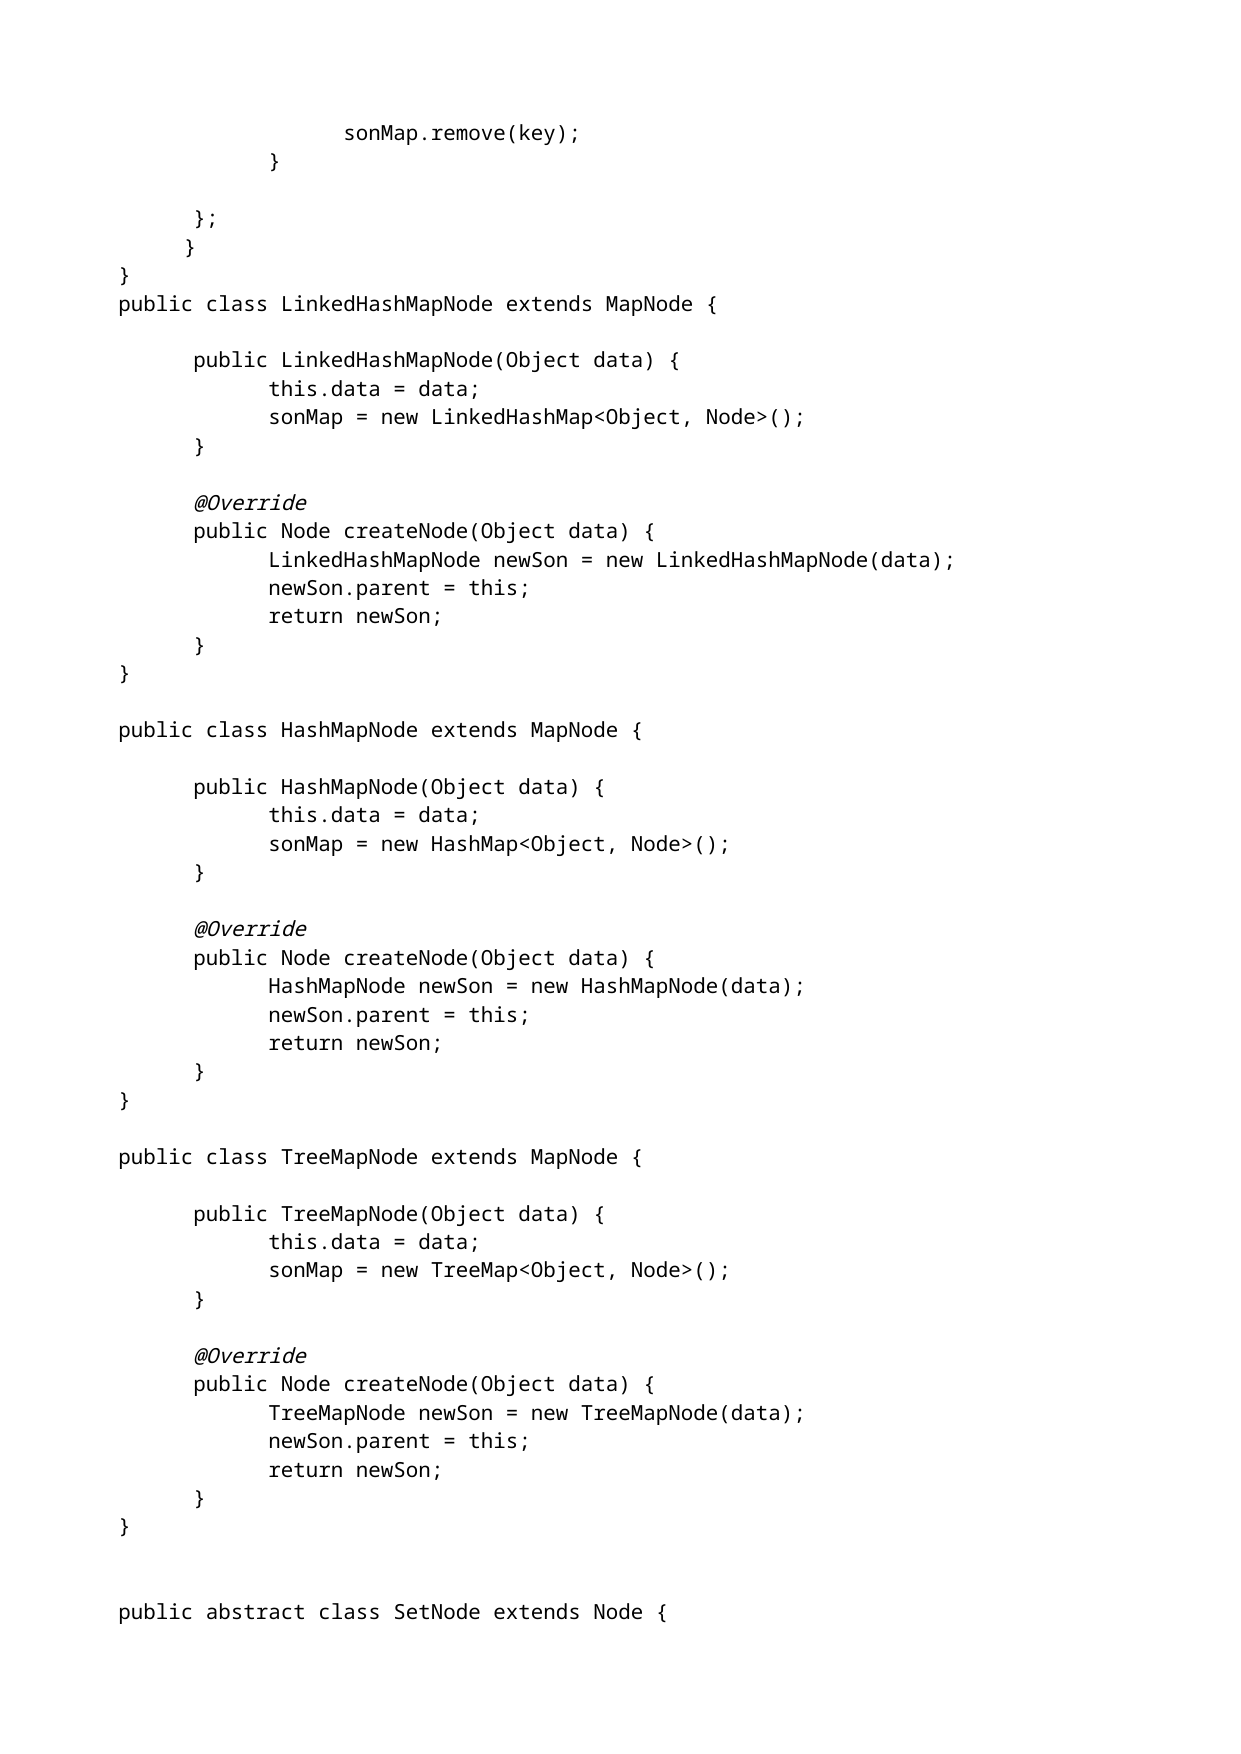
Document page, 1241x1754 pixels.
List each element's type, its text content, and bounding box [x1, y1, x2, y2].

text sonMap = new HashMap<Object, Node>(); [118, 829, 1122, 857]
text sonMap.remove(key); [118, 118, 1122, 147]
text } [118, 1483, 1122, 1512]
text return newSon; [118, 602, 1122, 630]
text sonMap = new TreeMap<Object, Node>(); [118, 1256, 1122, 1284]
text public Node createNode(Object data) { [118, 1369, 1122, 1398]
text public LinkedHashMapNode(Object data) { [118, 346, 1122, 374]
text return newSon; [118, 1028, 1122, 1057]
text public abstract class SetNode extends Node { [118, 1597, 1122, 1625]
text newSon.parent = this; [118, 1426, 1122, 1455]
text public class LinkedHashMapNode extends MapNode { [118, 289, 1122, 317]
text TreeMapNode newSon = new TreeMapNode(data); [118, 1398, 1122, 1426]
text } [118, 1085, 1122, 1113]
text public class HashMapNode extends MapNode { [118, 715, 1122, 744]
text return newSon; [118, 1455, 1122, 1483]
text public class TreeMapNode extends MapNode { [118, 1142, 1122, 1170]
text this.data = data; [118, 374, 1122, 402]
text newSon.parent = this; [118, 573, 1122, 602]
text public Node createNode(Object data) { [118, 943, 1122, 971]
text this.data = data; [118, 1227, 1122, 1256]
text } [118, 1057, 1122, 1085]
text } [118, 431, 1122, 459]
text sonMap = new LinkedHashMap<Object, Node>(); [118, 402, 1122, 431]
text } [118, 147, 1122, 175]
text HashMapNode newSon = new HashMapNode(data); [118, 971, 1122, 1000]
text } [118, 232, 1122, 260]
text } [118, 857, 1122, 886]
text @Override [118, 914, 1122, 943]
text }; [118, 203, 1122, 232]
text newSon.parent = this; [118, 1000, 1122, 1028]
text } [118, 1284, 1122, 1312]
text public Node createNode(Object data) { [118, 516, 1122, 545]
text LinkedHashMapNode newSon = new LinkedHashMapNode(data); [118, 545, 1122, 573]
text } [118, 1512, 1122, 1540]
text @Override [118, 1341, 1122, 1369]
text } [118, 630, 1122, 658]
text this.data = data; [118, 801, 1122, 829]
text } [118, 658, 1122, 687]
text public TreeMapNode(Object data) { [118, 1199, 1122, 1227]
text public HashMapNode(Object data) { [118, 772, 1122, 801]
text } [118, 260, 1122, 289]
text @Override [118, 488, 1122, 516]
